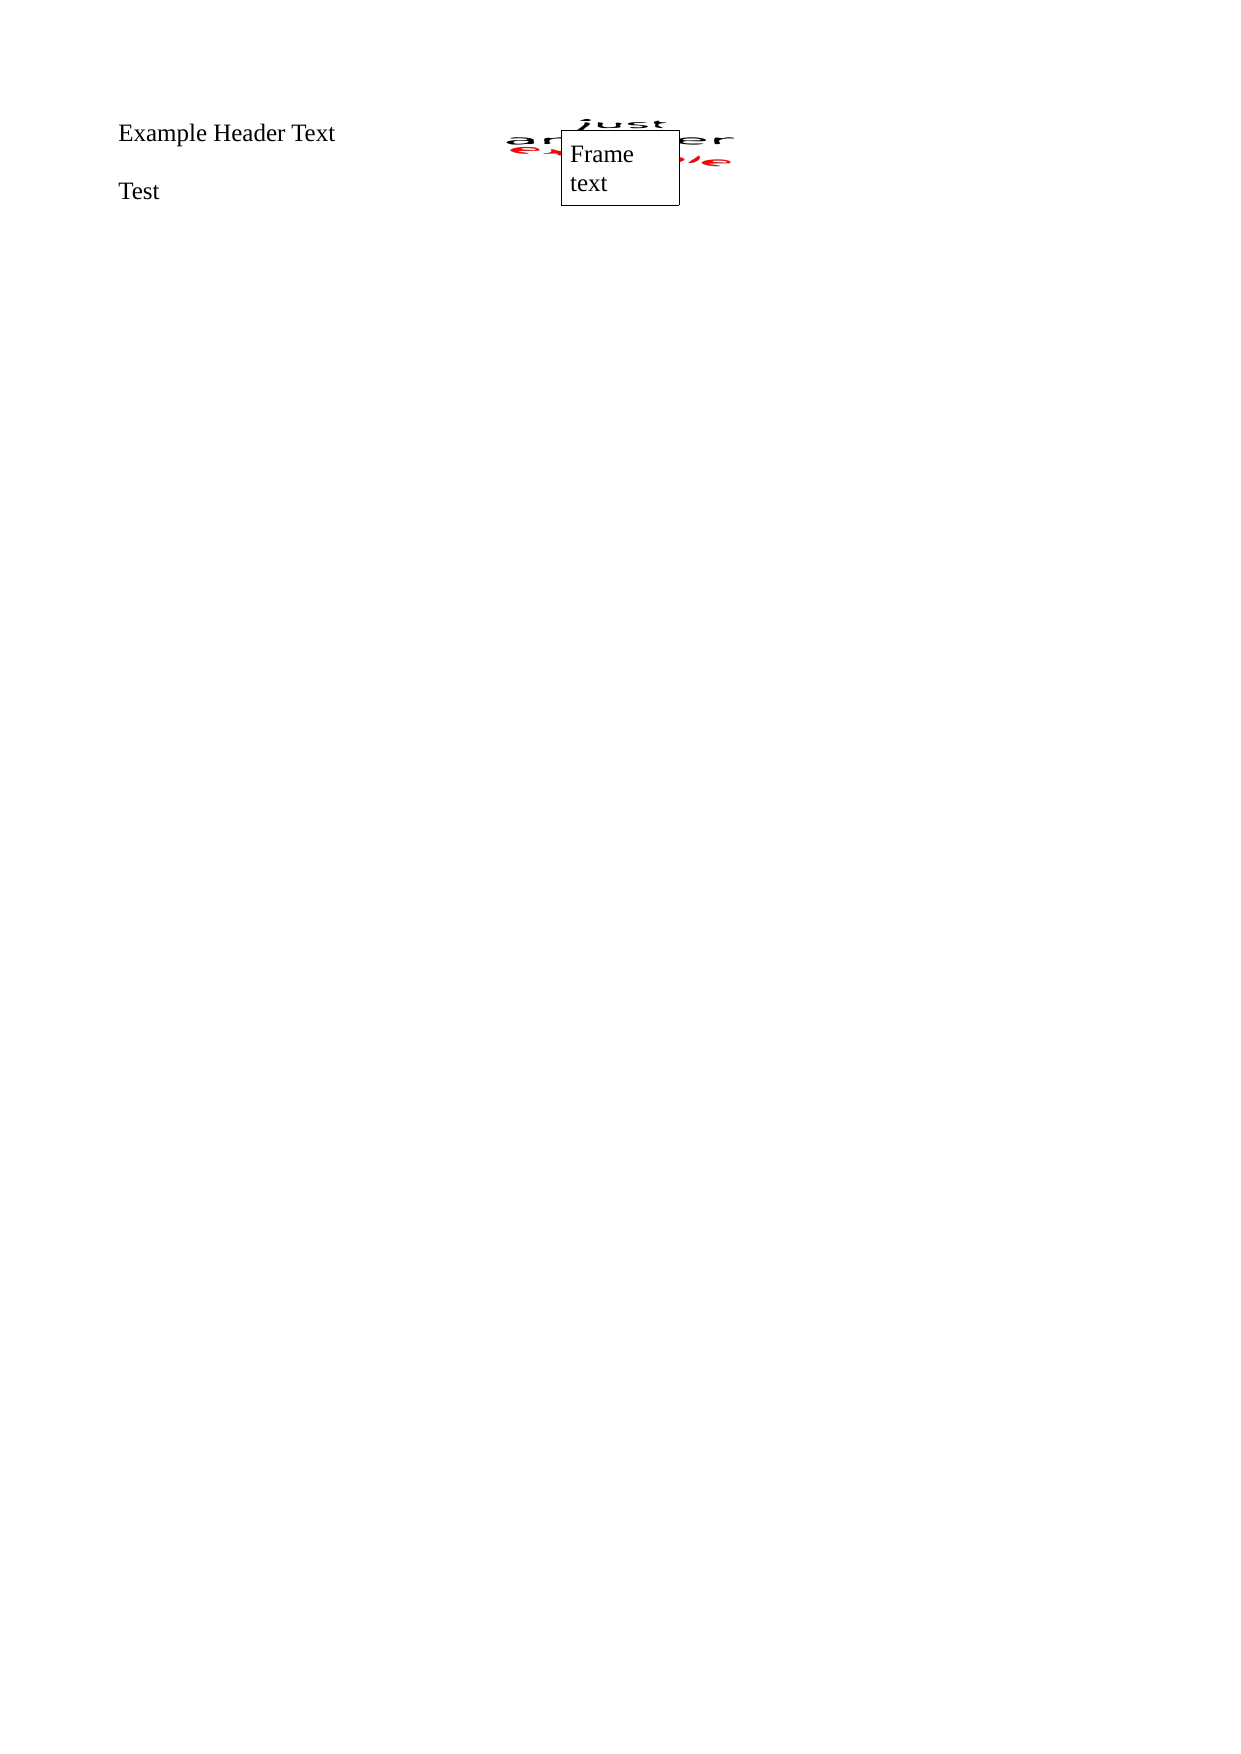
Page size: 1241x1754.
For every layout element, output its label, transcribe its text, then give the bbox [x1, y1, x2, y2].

text [680, 176, 1122, 205]
text Test [118, 176, 561, 205]
picture [505, 118, 735, 167]
